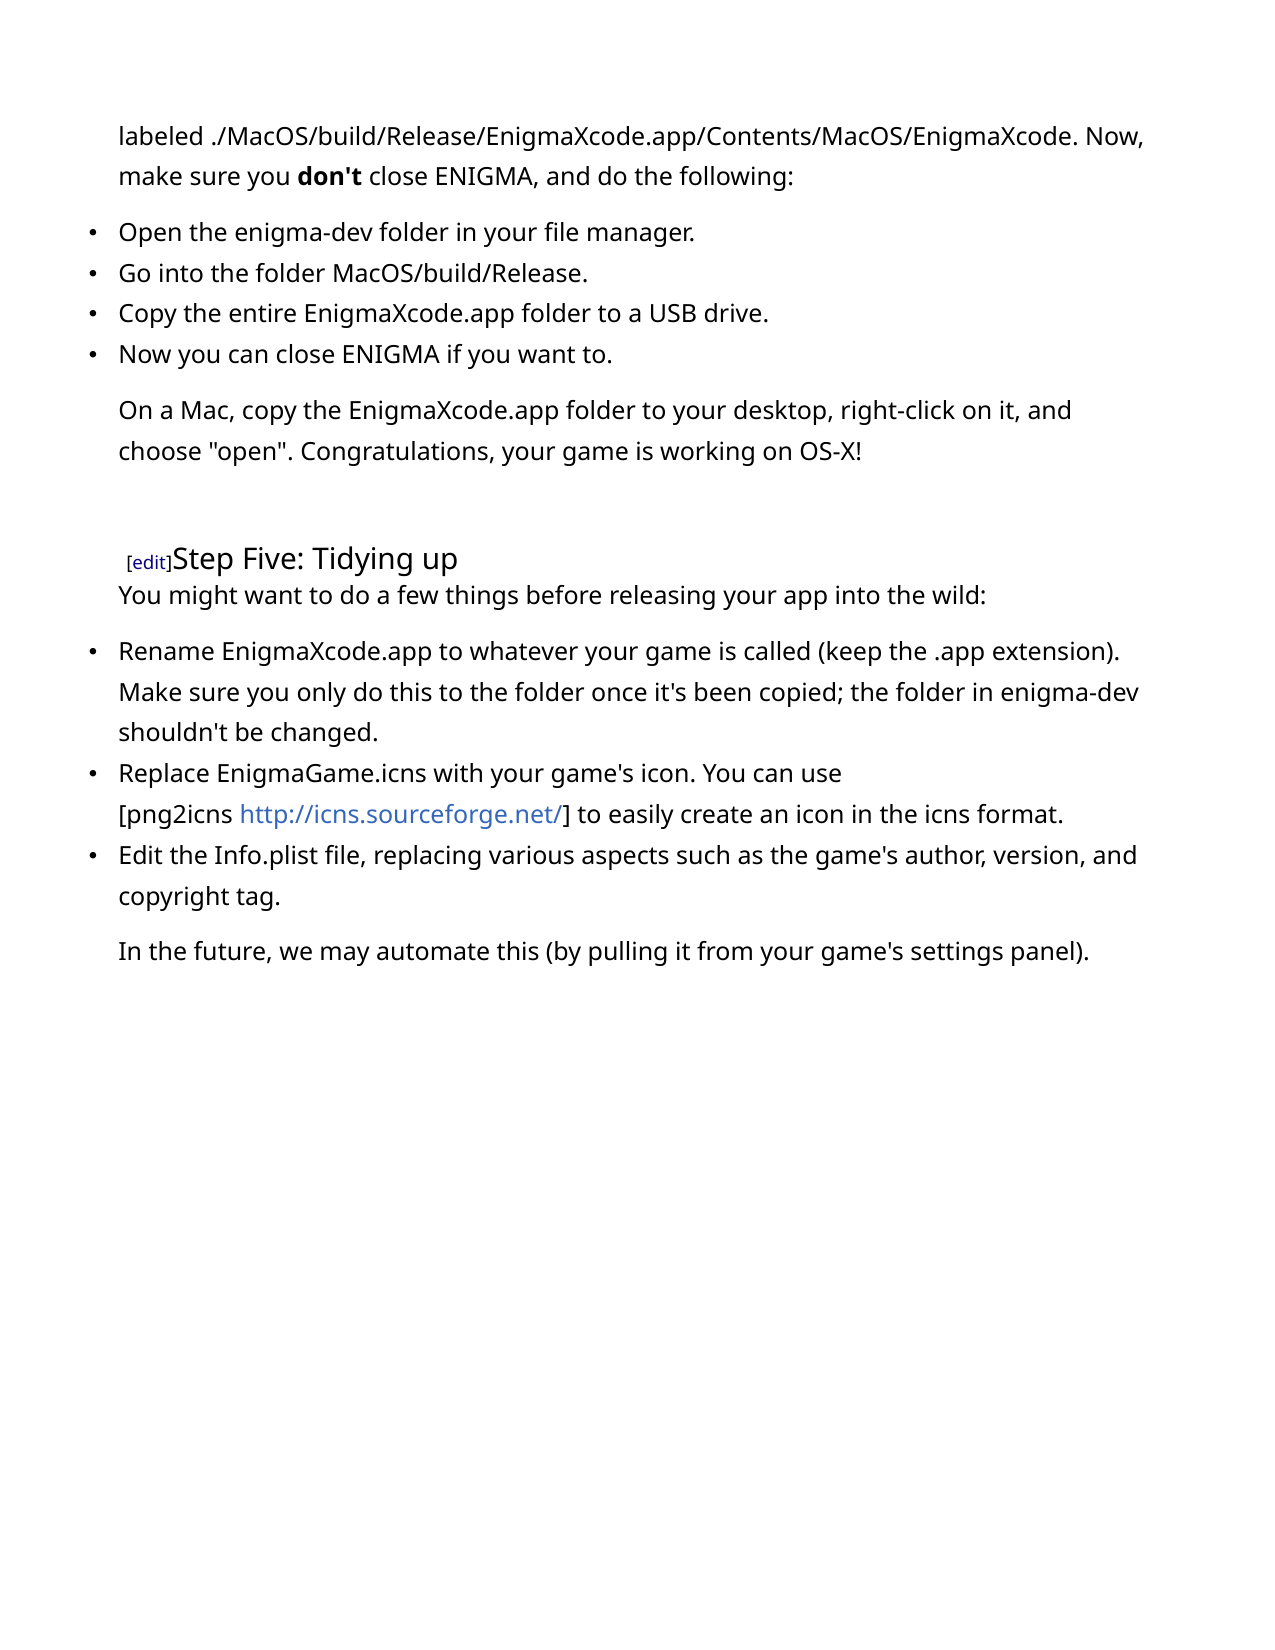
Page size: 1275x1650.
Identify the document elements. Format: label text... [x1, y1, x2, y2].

list Open the enigma-dev folder in your file manager. [118, 214, 1157, 248]
text labeled ./MacOS/build/Release/EnigmaXcode.app/Contents/MacOS/EnigmaXcode. Now, make sure you don't close ENIGMA, and do the following: [118, 118, 1157, 193]
subtitle [edit]Step Five: Tidying up [126, 538, 1157, 578]
list Copy the entire EnigmaXcode.app folder to a USB drive. [118, 296, 1157, 330]
text On a Mac, copy the EnigmaXcode.app folder to your desktop, right-click on it, and choose "open". Congratulations, your game is working on OS-X! [118, 392, 1157, 467]
list Rename EnigmaXcode.app to whatever your game is called (keep the .app extension). Make sure you only do this to the folder once it's been copied; the folder in enigma-dev shouldn't be changed. [118, 633, 1157, 749]
text In the future, we may automate this (by pulling it from your game's settings panel). [118, 934, 1157, 968]
list Edit the Info.plist file, replacing various aspects such as the game's author, version, and copyright tag. [118, 838, 1157, 912]
text You might want to do a few things before releasing your app into the wild: [118, 578, 1157, 612]
list Now you can close ENIGMA if you want to. [118, 337, 1157, 371]
list Go into the folder MacOS/build/Release. [118, 255, 1157, 289]
list Replace EnigmaGame.icns with your game's icon. You can use [png2icns http://icns.sourceforge.net/] to easily create an icon in the icns format. [118, 756, 1157, 831]
